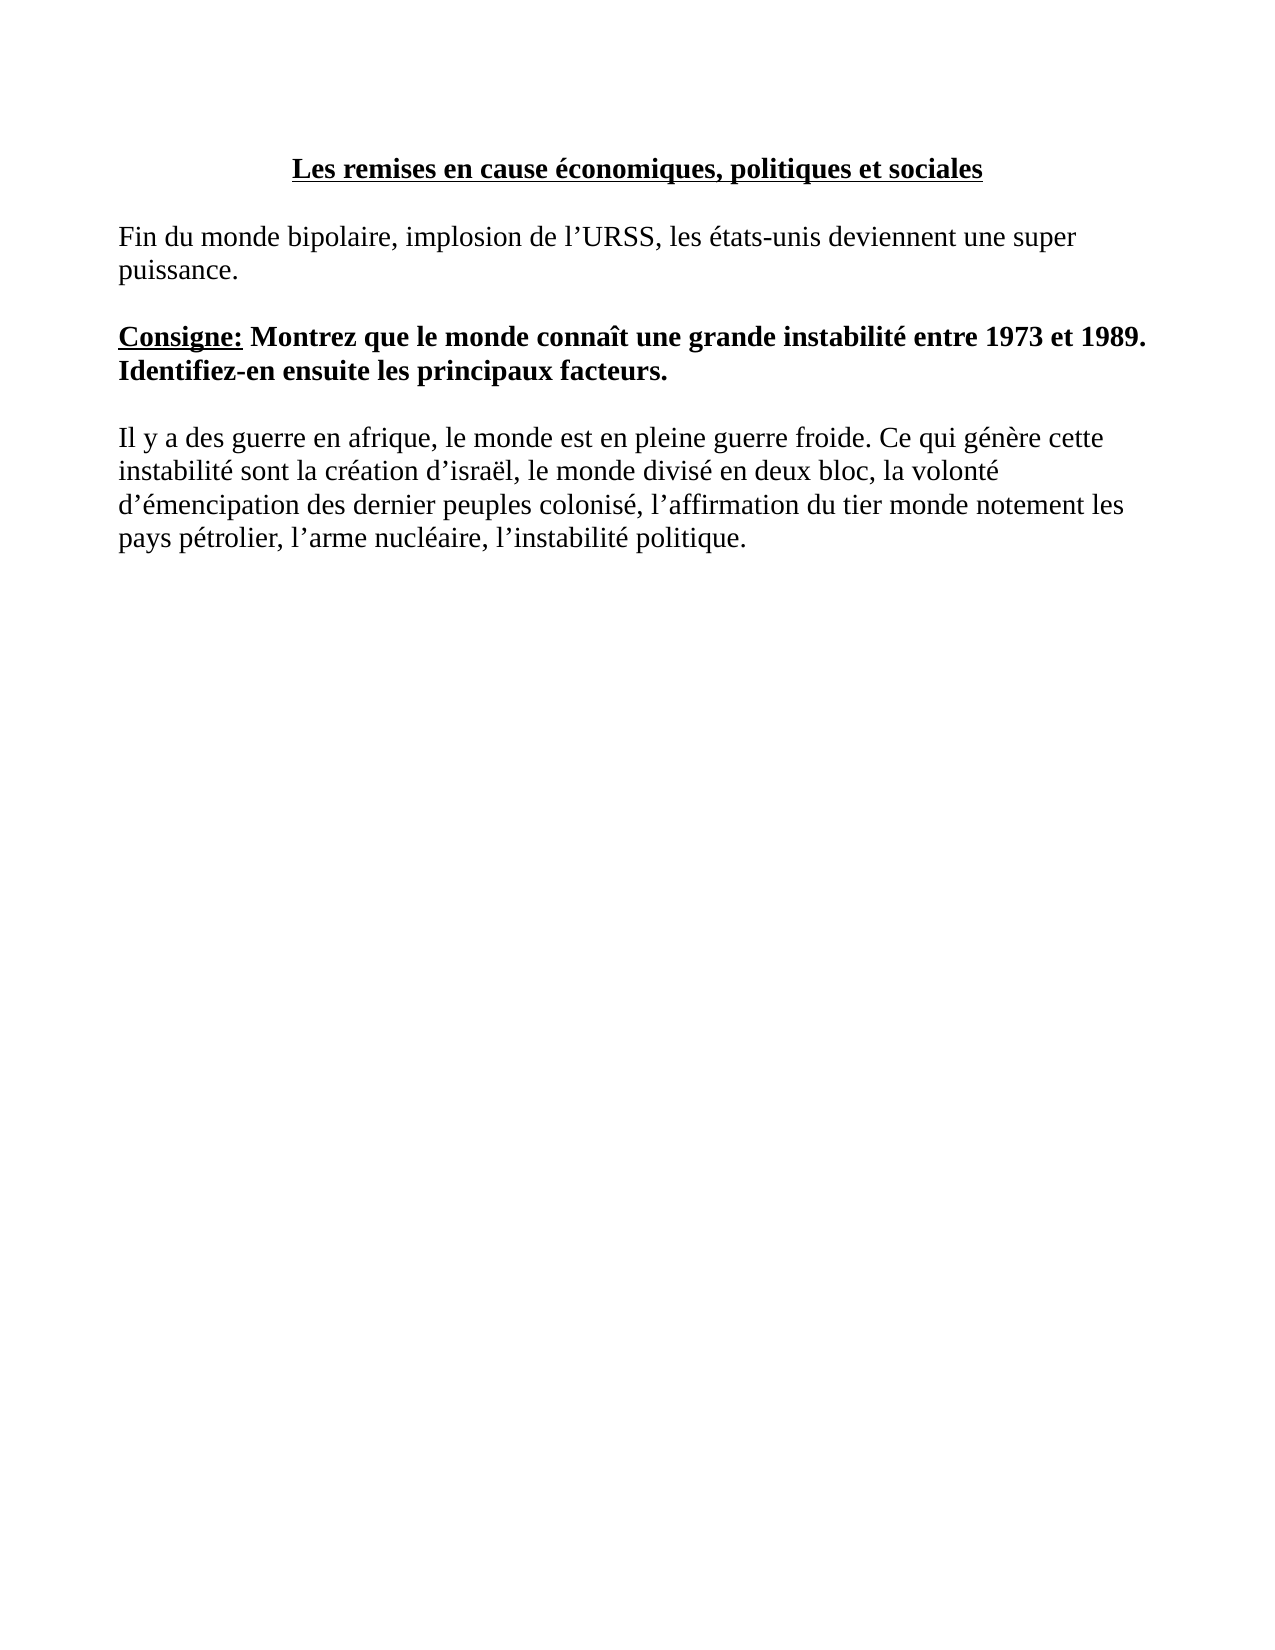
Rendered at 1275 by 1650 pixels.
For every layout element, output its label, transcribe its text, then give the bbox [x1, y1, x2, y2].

text Il y a des guerre en afrique, le monde est en pleine guerre froide. Ce qui génère cette instabilité sont la création d’israël, le monde divisé en deux bloc, la volonté d’émencipation des dernier peuples colonisé, l’affirmation du tier monde notement les pays pétrolier, l’arme nucléaire, l’instabilité politique. [118, 420, 1157, 554]
text Les remises en cause économiques, politiques et sociales [118, 152, 1157, 185]
text Fin du monde bipolaire, implosion de l’URSS, les états-unis deviennent une super puissance. [118, 219, 1157, 286]
text Consigne: Montrez que le monde connaît une grande instabilité entre 1973 et 1989. Identifiez-en ensuite les principaux facteurs. [118, 319, 1157, 386]
